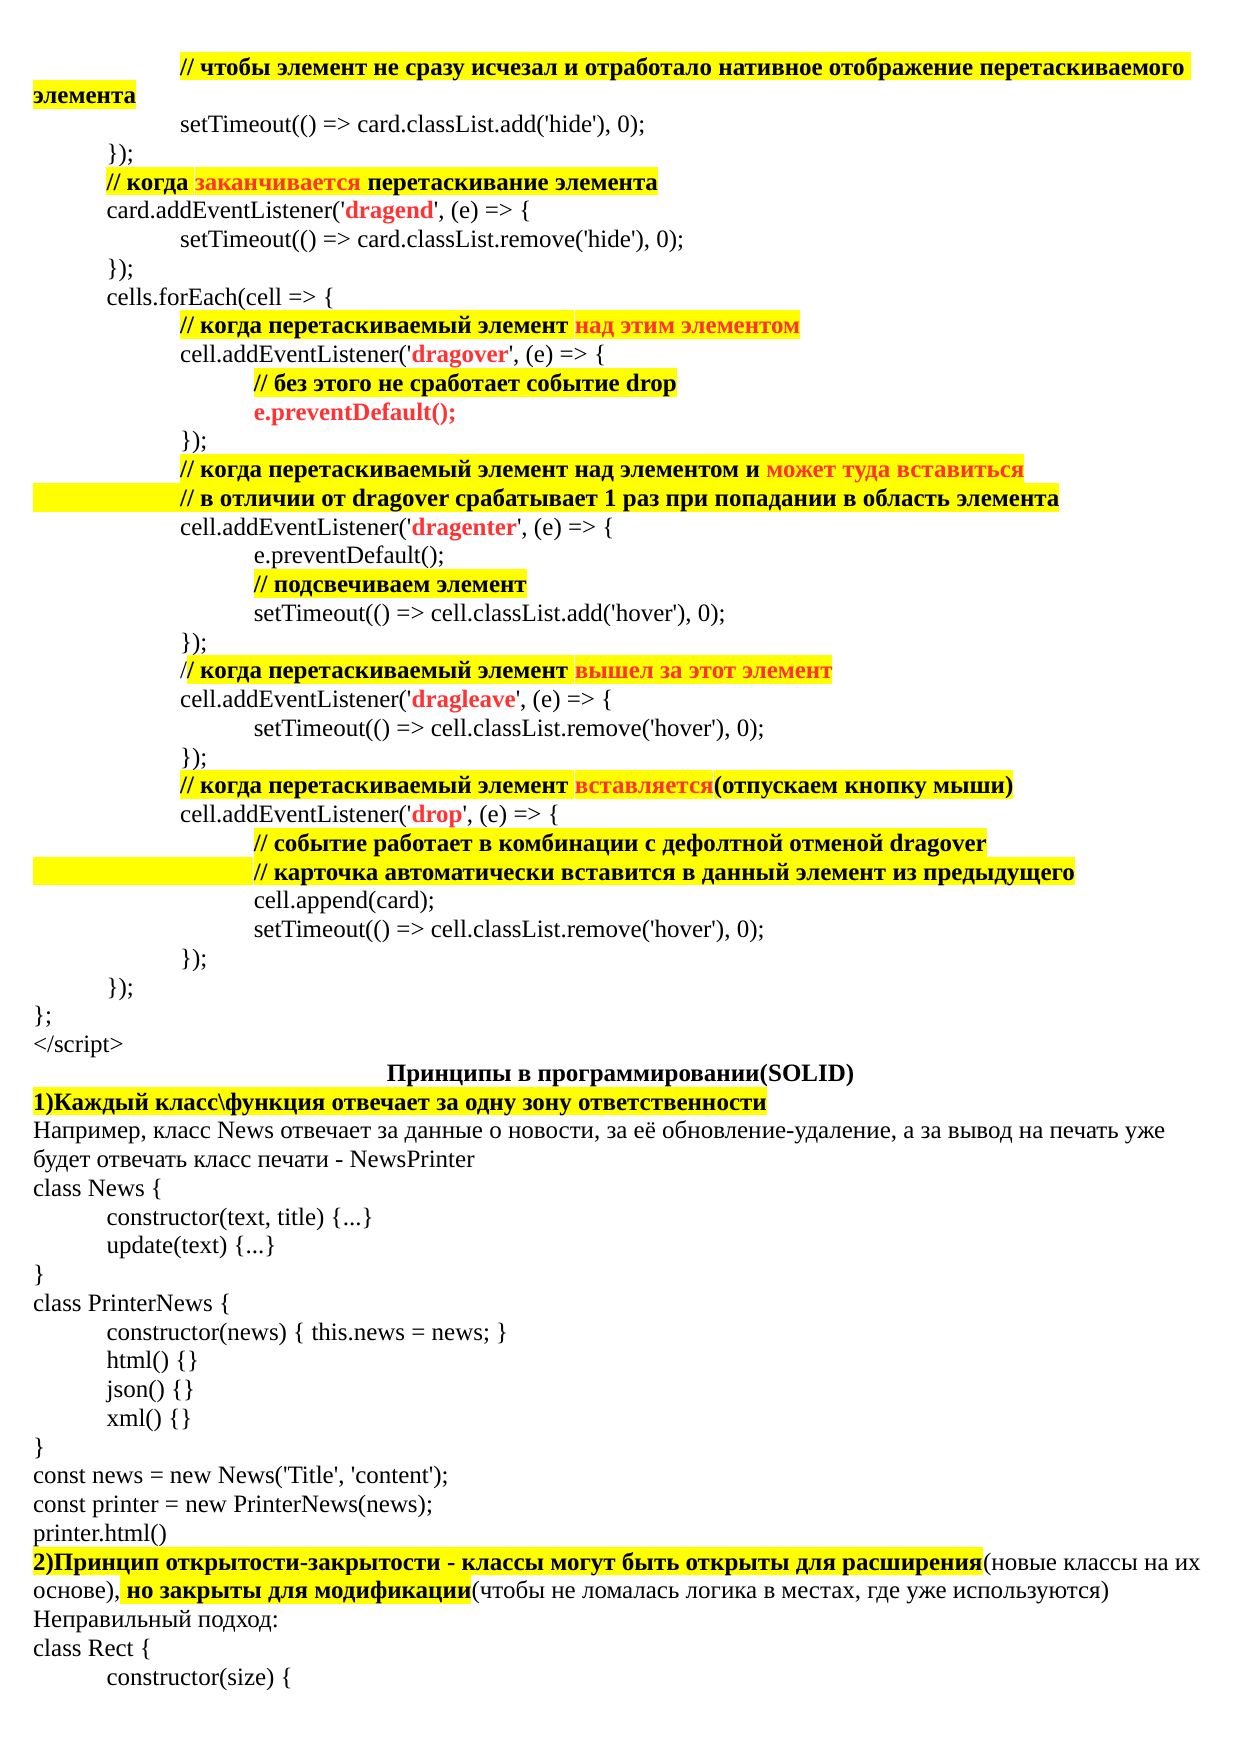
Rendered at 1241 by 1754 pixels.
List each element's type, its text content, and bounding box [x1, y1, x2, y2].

text 2)Принцип открытости-закрытости - классы могут быть открыты для расширения(новые классы на их основе), но закрыты для модификации(чтобы не ломалась логика в местах, где уже используются) [33, 1547, 1208, 1604]
text update(text) {...} [33, 1230, 1208, 1259]
text Принципы в программировании(SOLID) [33, 1058, 1208, 1087]
text cell.addEventListener('drop', (e) => { [33, 799, 1208, 828]
text card.addEventListener('dragend', (e) => { [33, 195, 1208, 224]
text </script> [33, 1029, 1208, 1058]
text // подсвечиваем элемент [33, 569, 1208, 598]
text e.preventDefault(); [33, 397, 1208, 425]
text cell.addEventListener('dragleave', (e) => { [33, 684, 1208, 713]
text cell.addEventListener('dragenter', (e) => { [33, 512, 1208, 540]
text // событие работает в комбинации с дефолтной отменой dragover [33, 828, 1208, 857]
text cell.append(card); [33, 885, 1208, 914]
text }); [33, 425, 1208, 454]
text json() {} [33, 1374, 1208, 1403]
text }); [33, 138, 1208, 167]
text }; [33, 1000, 1208, 1029]
text Например, класс News отвечает за данные о новости, за её обновление-удаление, а за вывод на печать уже будет отвечать класс печати - NewsPrinter [33, 1115, 1208, 1173]
text class Rect { [33, 1633, 1208, 1662]
text }); [33, 627, 1208, 655]
text html() {} [33, 1345, 1208, 1374]
text constructor(text, title) {...} [33, 1202, 1208, 1230]
text setTimeout(() => card.classList.remove('hide'), 0); [33, 224, 1208, 253]
text }); [33, 972, 1208, 1000]
text Неправильный подход: [33, 1604, 1208, 1633]
text // когда заканчивается перетаскивание элемента [33, 167, 1208, 195]
text // чтобы элемент не сразу исчезал и отработало нативное отображение перетаскиваемого элемента [33, 52, 1208, 109]
text const printer = new PrinterNews(news); [33, 1489, 1208, 1518]
text 1)Каждый класс\функция отвечает за одну зону ответственности [33, 1087, 1208, 1115]
text const news = new News('Title', 'content'); [33, 1460, 1208, 1489]
text constructor(news) { this.news = news; } [33, 1317, 1208, 1345]
text setTimeout(() => cell.classList.remove('hover'), 0); [33, 713, 1208, 742]
text class News { [33, 1173, 1208, 1202]
text } [33, 1259, 1208, 1288]
text }); [33, 943, 1208, 972]
text }); [33, 253, 1208, 282]
text class PrinterNews { [33, 1288, 1208, 1317]
text // когда перетаскиваемый элемент вышел за этот элемент [33, 655, 1208, 684]
text } [33, 1432, 1208, 1460]
text constructor(size) { [33, 1662, 1208, 1690]
text setTimeout(() => cell.classList.remove('hover'), 0); [33, 914, 1208, 943]
text e.preventDefault(); [33, 540, 1208, 569]
text cells.forEach(cell => { [33, 282, 1208, 310]
text }); [33, 742, 1208, 770]
text // когда перетаскиваемый элемент над этим элементом [33, 310, 1208, 339]
text // когда перетаскиваемый элемент вставляется(отпускаем кнопку мыши) [33, 770, 1208, 799]
text // когда перетаскиваемый элемент над элементом и может туда вставиться [33, 454, 1208, 483]
text // карточка автоматически вставится в данный элемент из предыдущего [33, 857, 1208, 885]
text setTimeout(() => cell.classList.add('hover'), 0); [33, 598, 1208, 627]
text setTimeout(() => card.classList.add('hide'), 0); [33, 109, 1208, 138]
text xml() {} [33, 1403, 1208, 1432]
text // в отличии от dragover срабатывает 1 раз при попадании в область элемента [33, 483, 1208, 512]
text printer.html() [33, 1518, 1208, 1547]
text cell.addEventListener('dragover', (e) => { [33, 339, 1208, 368]
text // без этого не сработает событие drop [33, 368, 1208, 397]
